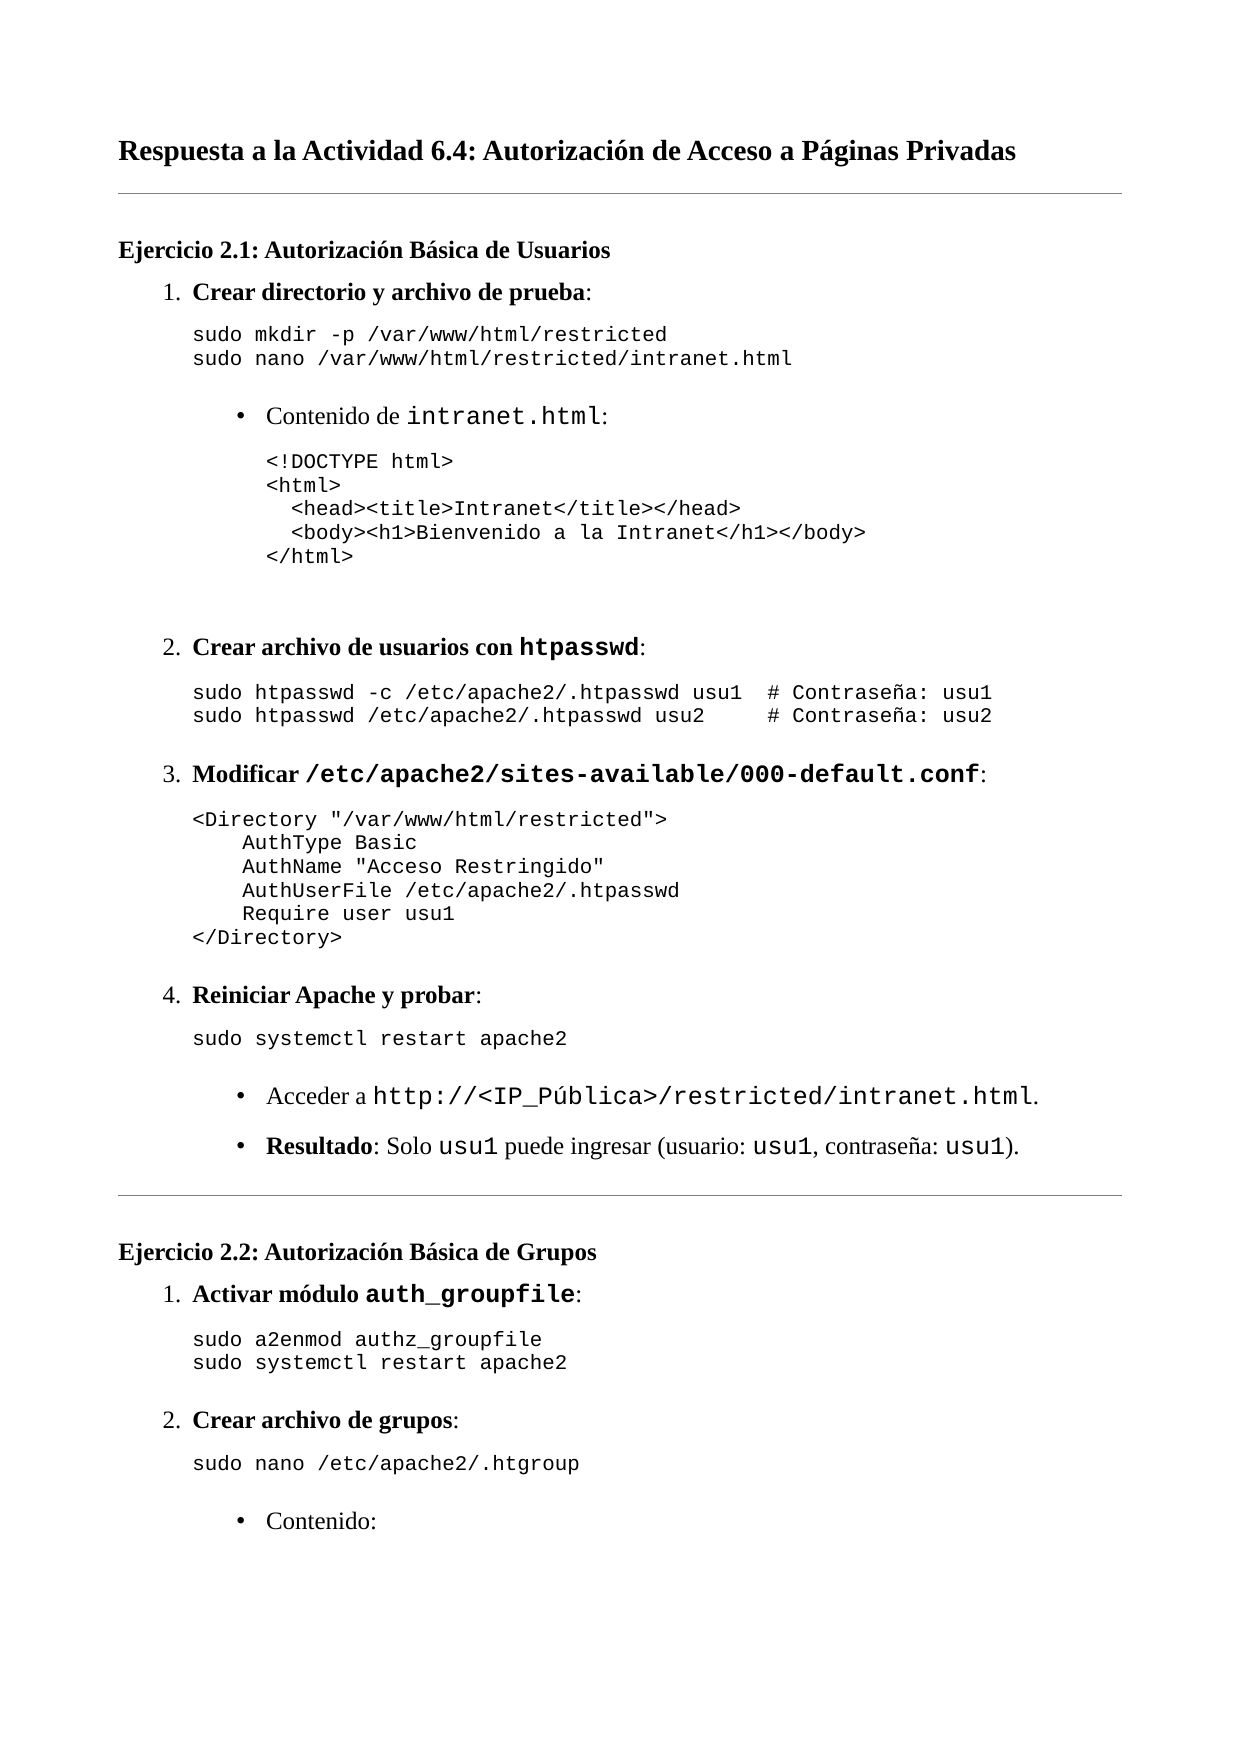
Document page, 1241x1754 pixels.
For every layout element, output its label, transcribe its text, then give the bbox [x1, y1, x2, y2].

list Run HTML [236, 599, 1122, 628]
list Require user usu1 [162, 903, 1122, 927]
list sudo mkdir -p /var/www/html/restricted [162, 324, 1122, 348]
list <head><title>Intranet</title></head> [236, 498, 1122, 522]
list AuthType Basic [162, 832, 1122, 856]
list </html> [236, 546, 1122, 569]
list Activar módulo auth_groupfile: [162, 1279, 1122, 1309]
list AuthUserFile /etc/apache2/.htpasswd [162, 879, 1122, 903]
list sudo htpasswd -c /etc/apache2/.htpasswd usu1 # Contraseña: usu1 [162, 682, 1122, 706]
subtitle Ejercicio 2.2: Autorización Básica de Grupos [118, 1237, 1122, 1266]
list AuthName "Acceso Restringido" [162, 856, 1122, 879]
list sudo systemctl restart apache2 [162, 1028, 1122, 1051]
list <body><h1>Bienvenido a la Intranet</h1></body> [236, 522, 1122, 546]
list Crear archivo de grupos: [162, 1406, 1122, 1434]
list Contenido: [236, 1506, 1122, 1535]
list Resultado: Solo usu1 puede ingresar (usuario: usu1, contraseña: usu1). [236, 1131, 1122, 1162]
list sudo a2enmod authz_groupfile [162, 1329, 1122, 1352]
list Acceder a http://<IP_Pública>/restricted/intranet.html. [236, 1081, 1122, 1112]
list <!DOCTYPE html> [236, 451, 1122, 475]
list sudo systemctl restart apache2 [162, 1352, 1122, 1376]
list Modificar /etc/apache2/sites-available/000-default.conf: [162, 759, 1122, 789]
list <html> [236, 475, 1122, 498]
list Crear archivo de usuarios con htpasswd: [162, 632, 1122, 663]
list Contenido de intranet.html: [236, 401, 1122, 432]
list sudo nano /var/www/html/restricted/intranet.html [162, 348, 1122, 372]
list sudo nano /etc/apache2/.htgroup [162, 1453, 1122, 1477]
list Crear directorio y archivo de prueba: [162, 277, 1122, 306]
list sudo htpasswd /etc/apache2/.htpasswd usu2 # Contraseña: usu2 [162, 706, 1122, 729]
list <Directory "/var/www/html/restricted"> [162, 809, 1122, 832]
list </Directory> [162, 927, 1122, 951]
subtitle Respuesta a la Actividad 6.4: Autorización de Acceso a Páginas Privadas [118, 133, 1122, 166]
list Reiniciar Apache y probar: [162, 980, 1122, 1009]
subtitle Ejercicio 2.1: Autorización Básica de Usuarios [118, 236, 1122, 264]
